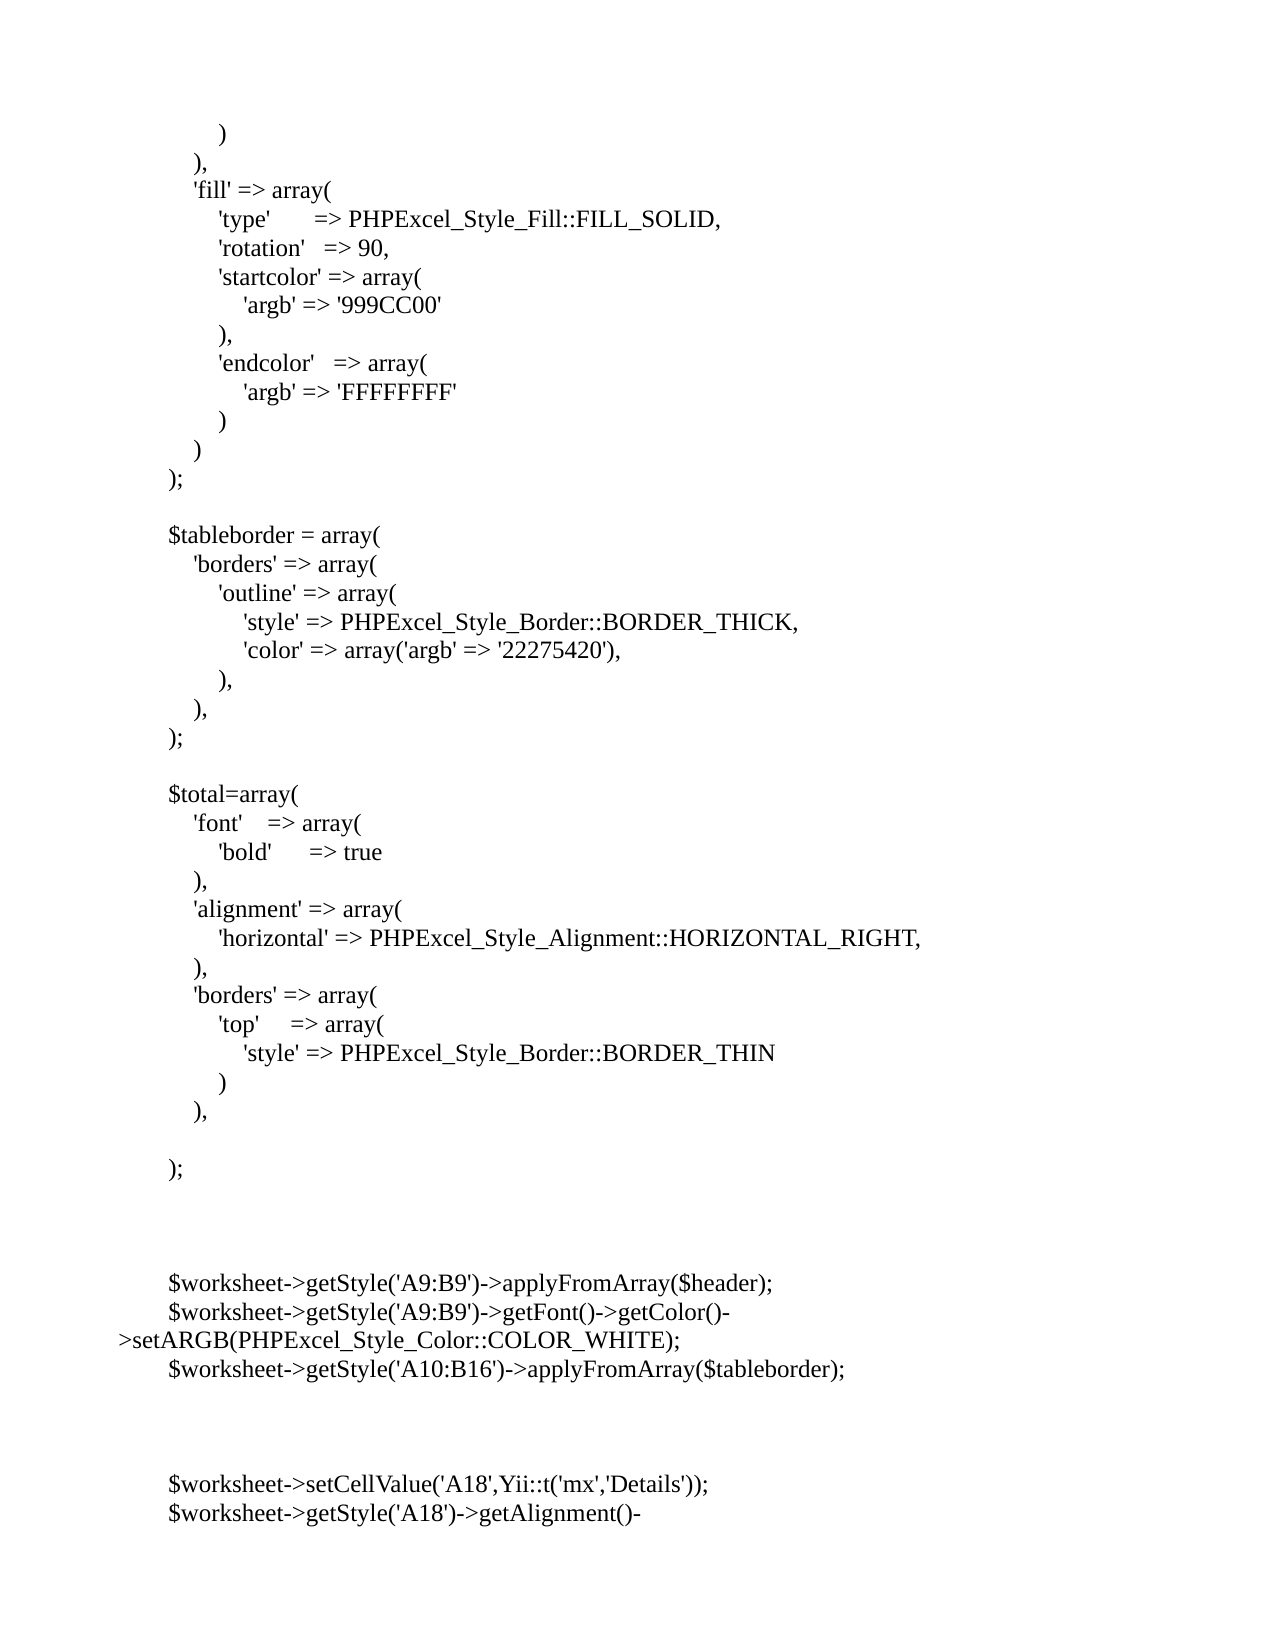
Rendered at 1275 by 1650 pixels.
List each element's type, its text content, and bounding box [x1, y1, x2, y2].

text 'horizontal' => PHPExcel_Style_Alignment::HORIZONTAL_RIGHT, [118, 923, 1157, 952]
text $worksheet->getStyle('A9:B9')->getFont()->getColor()->setARGB(PHPExcel_Style_Color::COLOR_WHITE); [118, 1297, 1157, 1354]
text 'style' => PHPExcel_Style_Border::BORDER_THICK, [118, 607, 1157, 636]
text 'fill' => array( [118, 176, 1157, 204]
text 'argb' => '999CC00' [118, 291, 1157, 319]
text $worksheet->setCellValue('A18',Yii::t('mx','Details')); [118, 1469, 1157, 1498]
text 'bold' => true [118, 837, 1157, 866]
text 'borders' => array( [118, 549, 1157, 578]
text $worksheet->getStyle('A9:B9')->applyFromArray($header); [118, 1268, 1157, 1297]
text ); [118, 1153, 1157, 1182]
text 'outline' => array( [118, 578, 1157, 607]
text ), [118, 866, 1157, 894]
text $worksheet->getStyle('A10:B16')->applyFromArray($tableborder); [118, 1354, 1157, 1383]
text ), [118, 1096, 1157, 1124]
text 'style' => PHPExcel_Style_Border::BORDER_THIN [118, 1038, 1157, 1067]
text ), [118, 693, 1157, 722]
text 'rotation' => 90, [118, 233, 1157, 262]
text ), [118, 664, 1157, 693]
text 'top' => array( [118, 1009, 1157, 1038]
text 'color' => array('argb' => '22275420'), [118, 636, 1157, 664]
text $tableborder = array( [118, 521, 1157, 549]
text ) [118, 1067, 1157, 1096]
text ) [118, 118, 1157, 147]
text 'font' => array( [118, 808, 1157, 837]
text ), [118, 147, 1157, 176]
text $total=array( [118, 779, 1157, 808]
text 'endcolor' => array( [118, 348, 1157, 377]
text ) [118, 434, 1157, 463]
text ), [118, 952, 1157, 981]
text ); [118, 722, 1157, 751]
text $worksheet->getStyle('A18')->getAlignment()- [118, 1498, 1157, 1527]
text 'alignment' => array( [118, 894, 1157, 923]
text ) [118, 406, 1157, 434]
text 'borders' => array( [118, 981, 1157, 1009]
text 'type' => PHPExcel_Style_Fill::FILL_SOLID, [118, 204, 1157, 233]
text ), [118, 319, 1157, 348]
text 'startcolor' => array( [118, 262, 1157, 291]
text ); [118, 463, 1157, 492]
text 'argb' => 'FFFFFFFF' [118, 377, 1157, 406]
